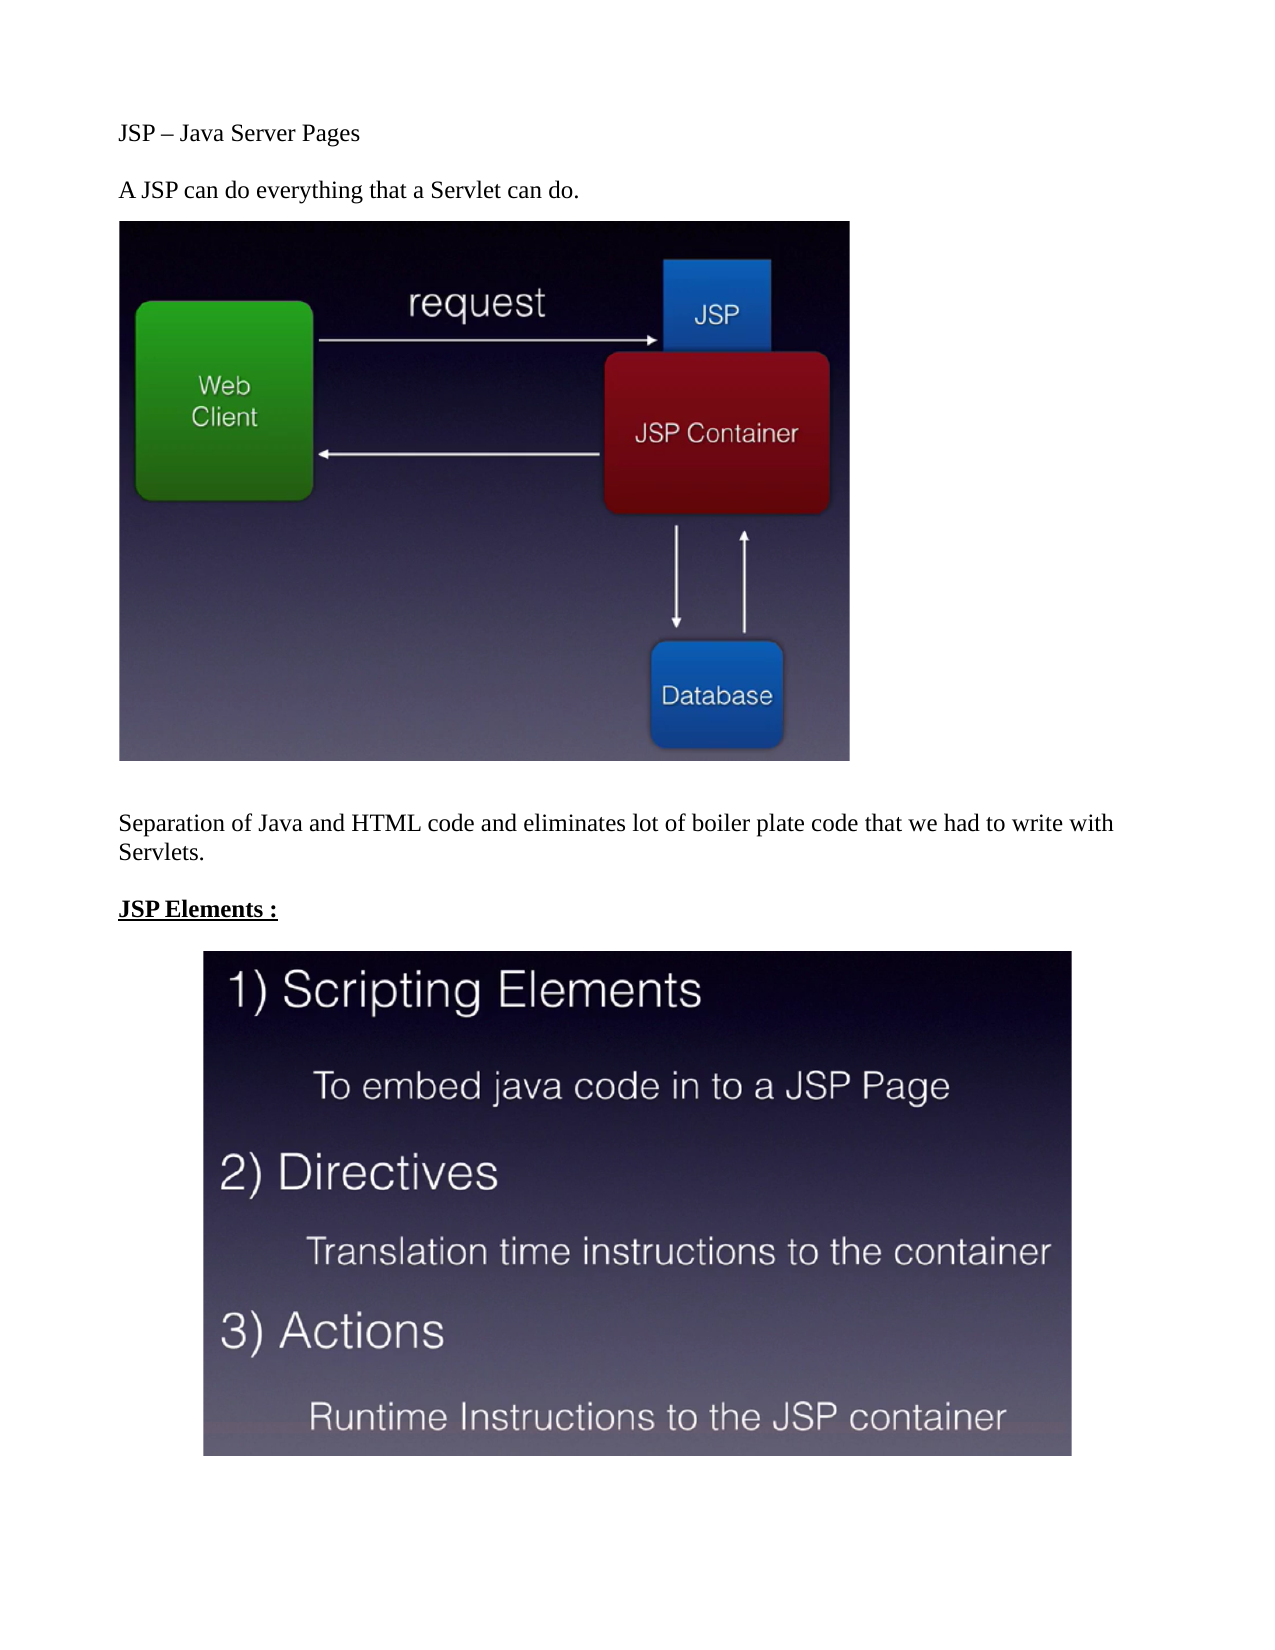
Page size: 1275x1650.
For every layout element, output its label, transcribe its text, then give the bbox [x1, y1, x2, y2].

text JSP – Java Server Pages [118, 118, 1157, 147]
text Separation of Java and HTML code and eliminates lot of boiler plate code that we had to write with Servlets. [118, 808, 1157, 866]
text A JSP can do everything that a Servlet can do. [118, 176, 1157, 204]
picture [203, 951, 1072, 1456]
text JSP Elements : [118, 894, 1157, 923]
picture [119, 221, 850, 761]
